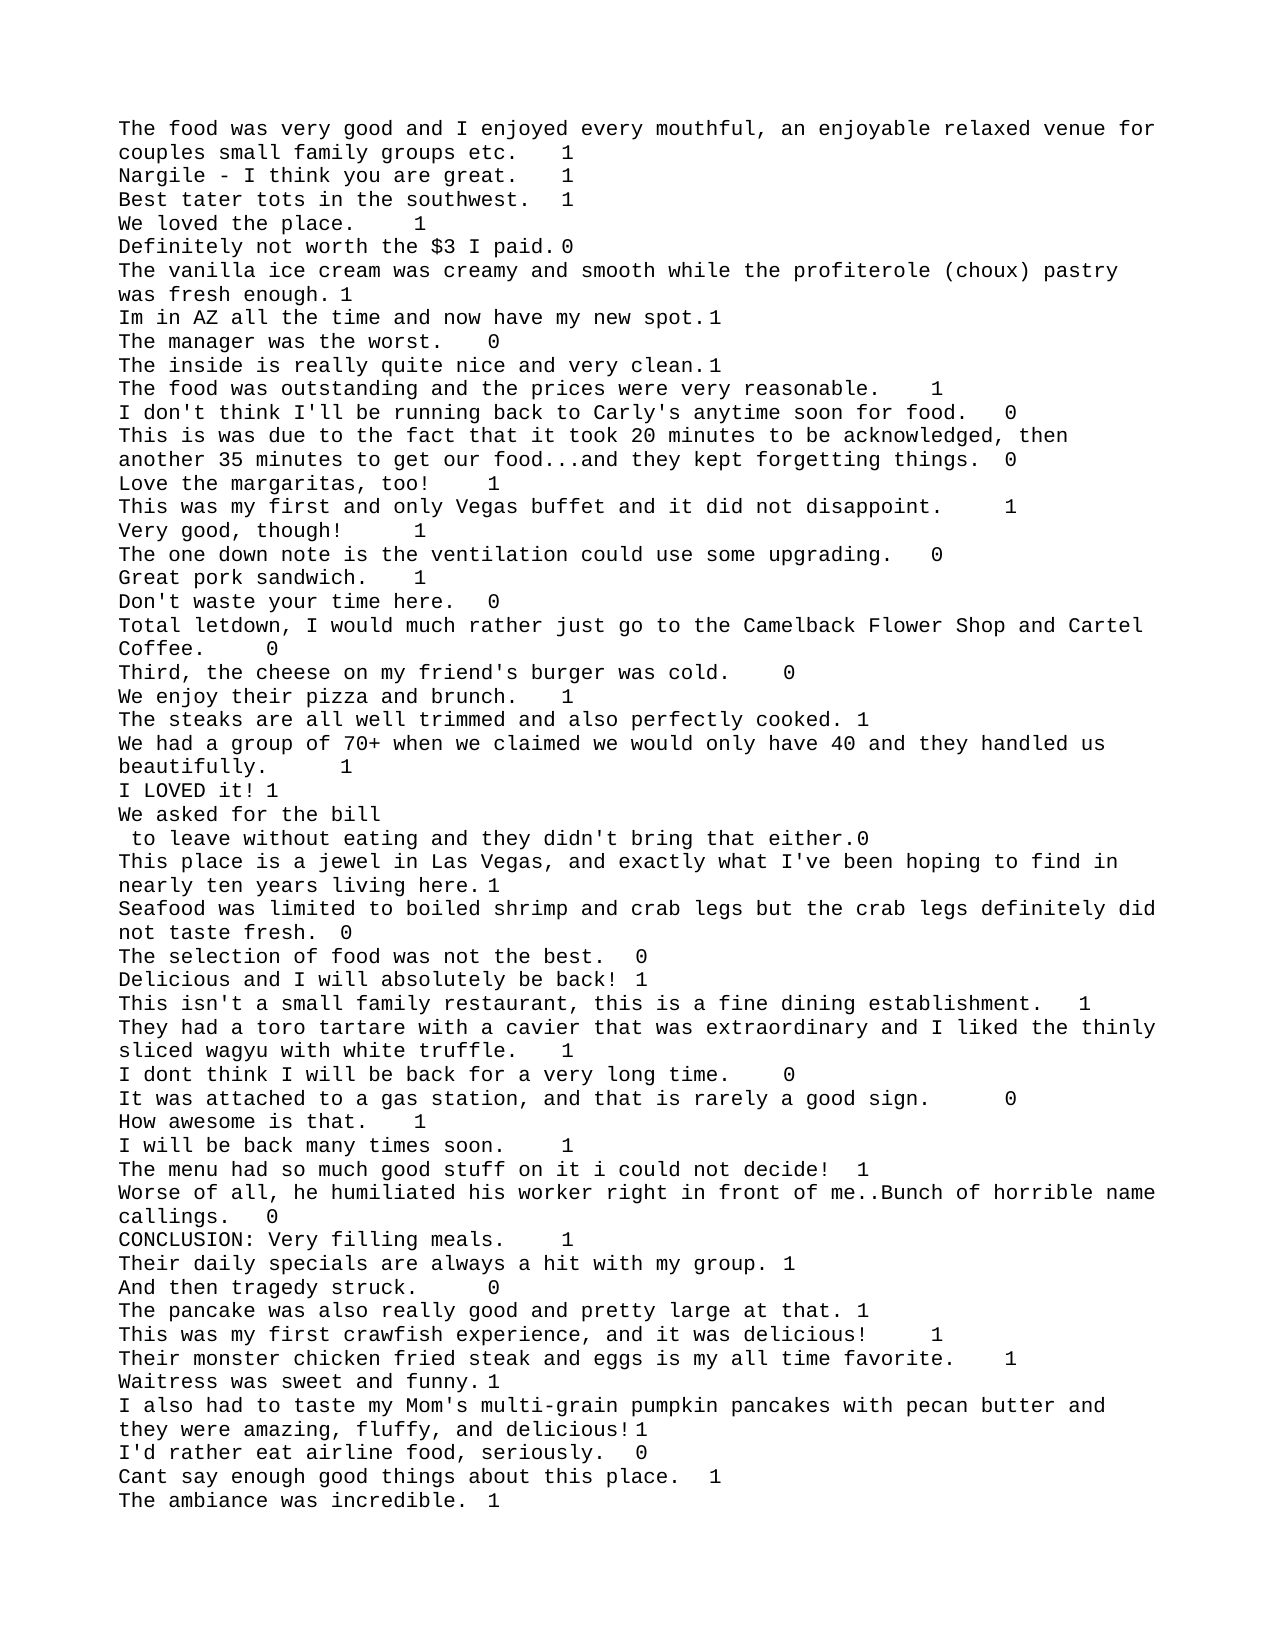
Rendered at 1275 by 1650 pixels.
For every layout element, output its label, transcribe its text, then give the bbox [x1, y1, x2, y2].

text to leave without eating and they didn't bring that either. 0 This place is a jewel in Las Vegas, and exactly what I've been hoping to find in nearly ten years living here. 1 Seafood was limited to boiled shrimp and crab legs but the crab legs definitely did not taste fresh. 0 The selection of food was not the best. 0 Delicious and I will absolutely be back! 1 This isn't a small family restaurant, this is a fine dining establishment. 1 They had a toro tartare with a cavier that was extraordinary and I liked the thinly sliced wagyu with white truffle. 1 I dont think I will be back for a very long time. 0 It was attached to a gas station, and that is rarely a good sign. 0 How awesome is that. 1 I will be back many times soon. 1 The menu had so much good stuff on it i could not decide! 1 Worse of all, he humiliated his worker right in front of me..Bunch of horrible name callings. 0 CONCLUSION: Very filling meals. 1 Their daily specials are always a hit with my group. 1 And then tragedy struck. 0 The pancake was also really good and pretty large at that. 1 This was my first crawfish experience, and it was delicious! 1 Their monster chicken fried steak and eggs is my all time favorite. 1 Waitress was sweet and funny. 1 I also had to taste my Mom's multi-grain pumpkin pancakes with pecan butter and they were amazing, fluffy, and delicious! 1 I'd rather eat airline food, seriously. 0 Cant say enough good things about this place. 1 The ambiance was incredible. 1 [118, 827, 1157, 1513]
text The food was very good and I enjoyed every mouthful, an enjoyable relaxed venue for couples small family groups etc. 1 Nargile - I think you are great. 1 Best tater tots in the southwest. 1 We loved the place. 1 Definitely not worth the $3 I paid. 0 The vanilla ice cream was creamy and smooth while the profiterole (choux) pastry was fresh enough. 1 Im in AZ all the time and now have my new spot. 1 The manager was the worst. 0 The inside is really quite nice and very clean. 1 The food was outstanding and the prices were very reasonable. 1 I don't think I'll be running back to Carly's anytime soon for food. 0 This is was due to the fact that it took 20 minutes to be acknowledged, then another 35 minutes to get our food...and they kept forgetting things. 0 Love the margaritas, too! 1 This was my first and only Vegas buffet and it did not disappoint. 1 Very good, though! 1 The one down note is the ventilation could use some upgrading. 0 Great pork sandwich. 1 Don't waste your time here. 0 Total letdown, I would much rather just go to the Camelback Flower Shop and Cartel Coffee. 0 Third, the cheese on my friend's burger was cold. 0 We enjoy their pizza and brunch. 1 The steaks are all well trimmed and also perfectly cooked. 1 We had a group of 70+ when we claimed we would only have 40 and they handled us beautifully. 1 I LOVED it! 1 We asked for the bill [118, 118, 1157, 827]
